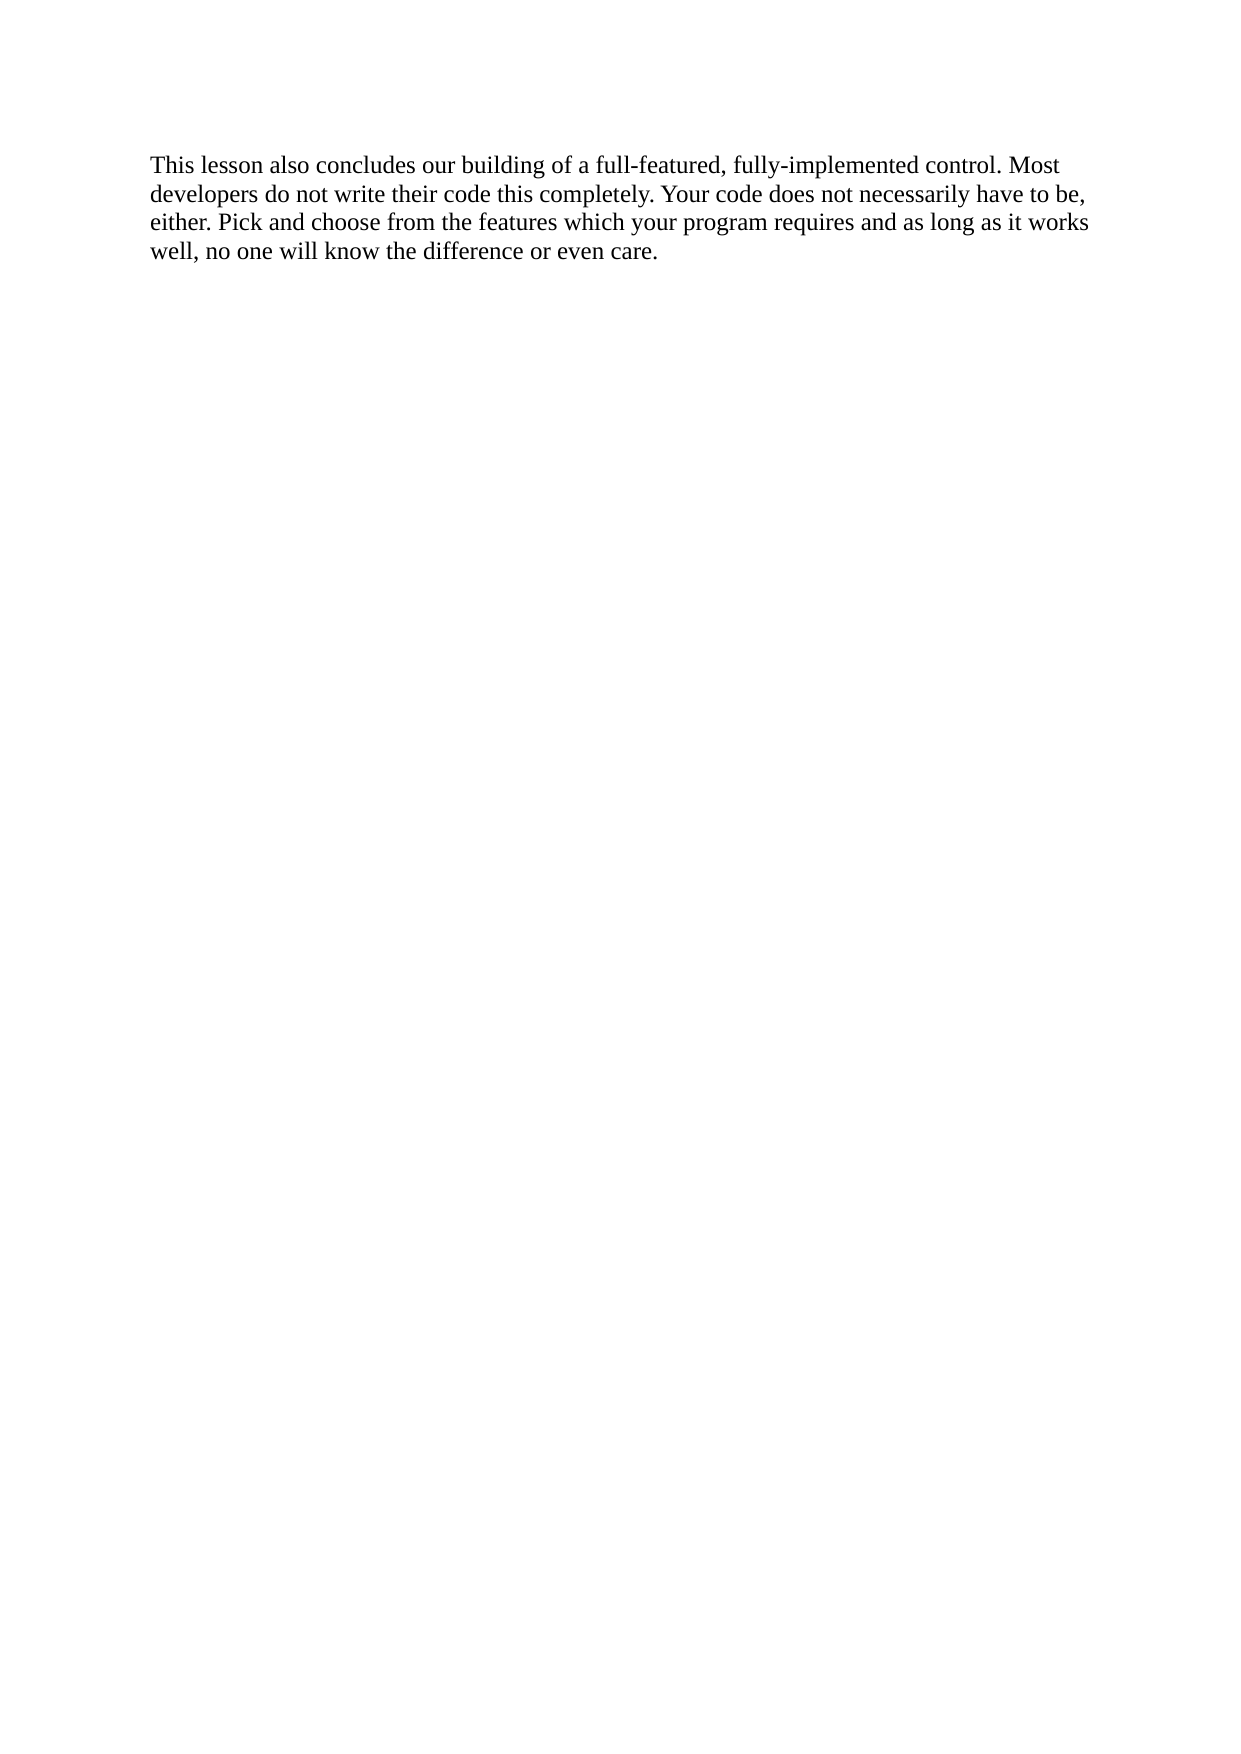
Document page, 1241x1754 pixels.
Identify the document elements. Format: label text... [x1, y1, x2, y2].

text This lesson also concludes our building of a full-featured, fully-implemented control. Most developers do not write their code this completely. Your code does not necessarily have to be, either. Pick and choose from the features which your program requires and as long as it works well, no one will know the difference or even care. [150, 150, 1090, 265]
